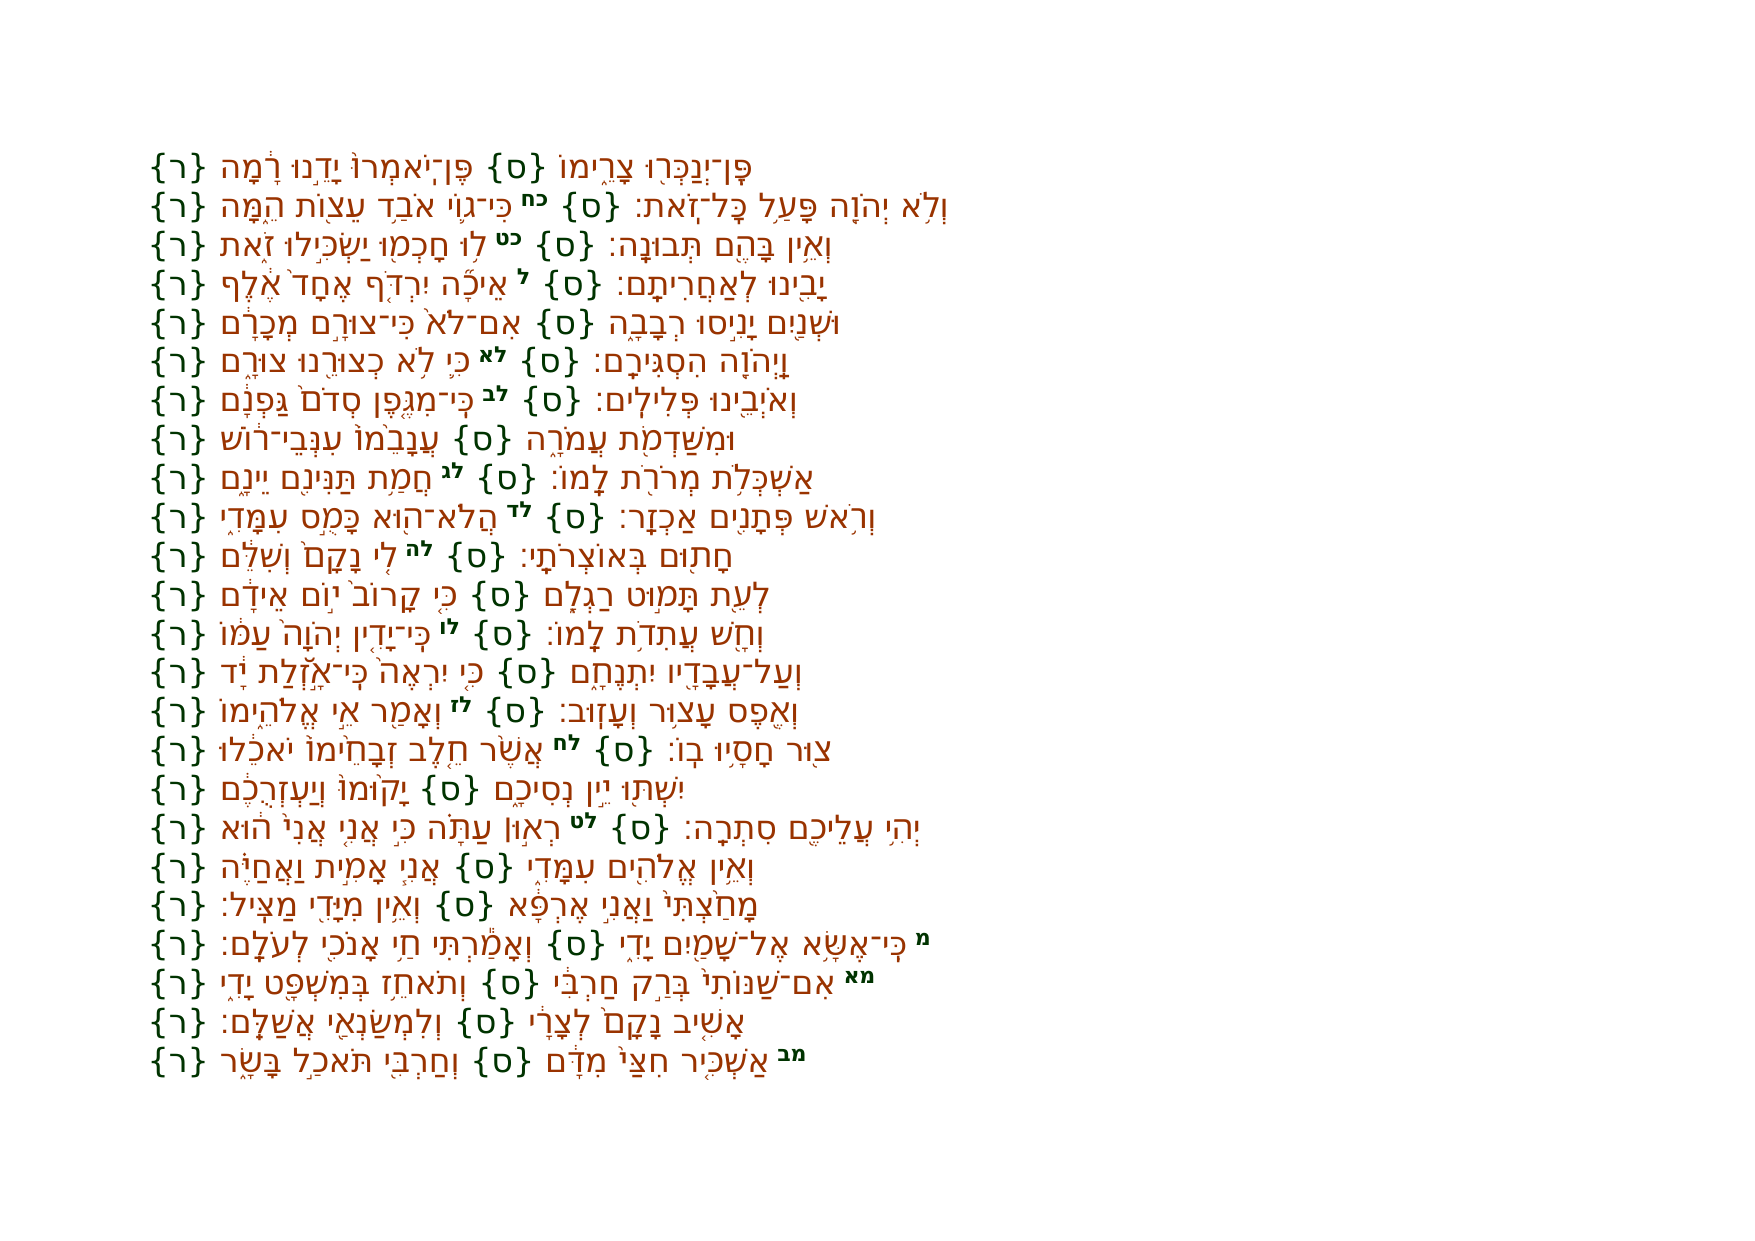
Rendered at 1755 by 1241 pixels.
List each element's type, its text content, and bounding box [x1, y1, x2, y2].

text פֶּֽן־יְנַכְּר֖וּ צָרֵ֑ימוֹ {ס} פֶּן־יֹֽאמְרוּ֙ יָדֵ֣נוּ רָ֔מָה {ר} וְלֹ֥א יְהֹוָ֖ה פָּעַ֥ל כׇּל־זֹֽאת׃ {ס} כח כִּי־ג֛וֹי אֹבַ֥ד עֵצ֖וֹת הֵ֑מָּה {ר} וְאֵ֥ין בָּהֶ֖ם תְּבוּנָֽה׃ {ס} כט ל֥וּ חָכְמ֖וּ יַשְׂכִּ֣ילוּ זֹ֑את {ר} יָבִ֖ינוּ לְאַחֲרִיתָֽם׃ {ס} ל אֵיכָ֞ה יִרְדֹּ֤ף אֶחָד֙ אֶ֔לֶף {ר} וּשְׁנַ֖יִם יָנִ֣יסוּ רְבָבָ֑ה {ס} אִם־לֹא֙ כִּי־צוּרָ֣ם מְכָרָ֔ם {ר} וַֽיְהֹוָ֖ה הִסְגִּירָֽם׃ {ס} לא כִּ֛י לֹ֥א כְצוּרֵ֖נוּ צוּרָ֑ם {ר} וְאֹיְבֵ֖ינוּ פְּלִילִֽים׃ {ס} לב כִּֽי־מִגֶּ֤פֶן סְדֹם֙ גַּפְנָ֔ם {ר} וּמִשַּׁדְמֹ֖ת עֲמֹרָ֑ה {ס} עֲנָבֵ֙מוֹ֙ עִנְּבֵי־ר֔וֹשׁ {ר} אַשְׁכְּלֹ֥ת מְרֹרֹ֖ת לָֽמוֹ׃ {ס} לג חֲמַ֥ת תַּנִּינִ֖ם יֵינָ֑ם {ר} וְרֹ֥אשׁ פְּתָנִ֖ים אַכְזָֽר׃ {ס} לד הֲלֹא־ה֖וּא כָּמֻ֣ס עִמָּדִ֑י {ר} חָת֖וּם בְּאוֹצְרֹתָֽי׃ {ס} לה לִ֤י נָקָם֙ וְשִׁלֵּ֔ם {ר} לְעֵ֖ת תָּמ֣וּט רַגְלָ֑ם {ס} כִּ֤י קָרוֹב֙ י֣וֹם אֵידָ֔ם {ר} וְחָ֖שׁ עֲתִדֹ֥ת לָֽמוֹ׃ {ס} לו כִּֽי־יָדִ֤ין יְהֹוָה֙ עַמּ֔וֹ {ר} וְעַל־עֲבָדָ֖יו יִתְנֶחָ֑ם {ס} כִּ֤י יִרְאֶה֙ כִּֽי־אָ֣זְﬞלַת יָ֔ד {ר} וְאֶ֖פֶס עָצ֥וּר וְעָזֽוּב׃ {ס} לז וְאָמַ֖ר אֵ֣י אֱלֹהֵ֑ימוֹ {ר} צ֖וּר חָסָ֥יוּ בֽוֹ׃ {ס} לח אֲשֶׁ֨ר חֵ֤לֶב זְבָחֵ֙ימוֹ֙ יֹאכֵ֔לוּ {ר} יִשְׁתּ֖וּ יֵ֣ין נְסִיכָ֑ם {ס} יָק֙וּמוּ֙ וְיַעְזְרֻכֶ֔ם {ר} יְהִ֥י עֲלֵיכֶ֖ם סִתְרָֽה׃ {ס} לט רְא֣וּ׀ עַתָּ֗ה כִּ֣י אֲנִ֤י אֲנִי֙ ה֔וּא {ר} וְאֵ֥ין אֱלֹהִ֖ים עִמָּדִ֑י {ס} אֲנִ֧י אָמִ֣ית וַאֲחַיֶּ֗ה {ר} מָחַ֙צְתִּי֙ וַאֲנִ֣י אֶרְפָּ֔א {ס} וְאֵ֥ין מִיָּדִ֖י מַצִּֽיל׃ {ר} מ כִּֽי־אֶשָּׂ֥א אֶל־שָׁמַ֖יִם יָדִ֑י {ס} וְאָמַ֕רְתִּי חַ֥י אָנֹכִ֖י לְעֹלָֽם׃ {ר} מא אִם־שַׁנּוֹתִי֙ בְּרַ֣ק חַרְבִּ֔י {ס} וְתֹאחֵ֥ז בְּמִשְׁפָּ֖ט יָדִ֑י {ר} אָשִׁ֤יב נָקָם֙ לְצָרָ֔י {ס} וְלִמְשַׂנְאַ֖י אֲשַׁלֵּֽם׃ {ר} מב אַשְׁכִּ֤יר חִצַּי֙ מִדָּ֔ם {ס} וְחַרְבִּ֖י תֹּאכַ֣ל בָּשָׂ֑ר {ר} [148, 148, 1606, 1080]
